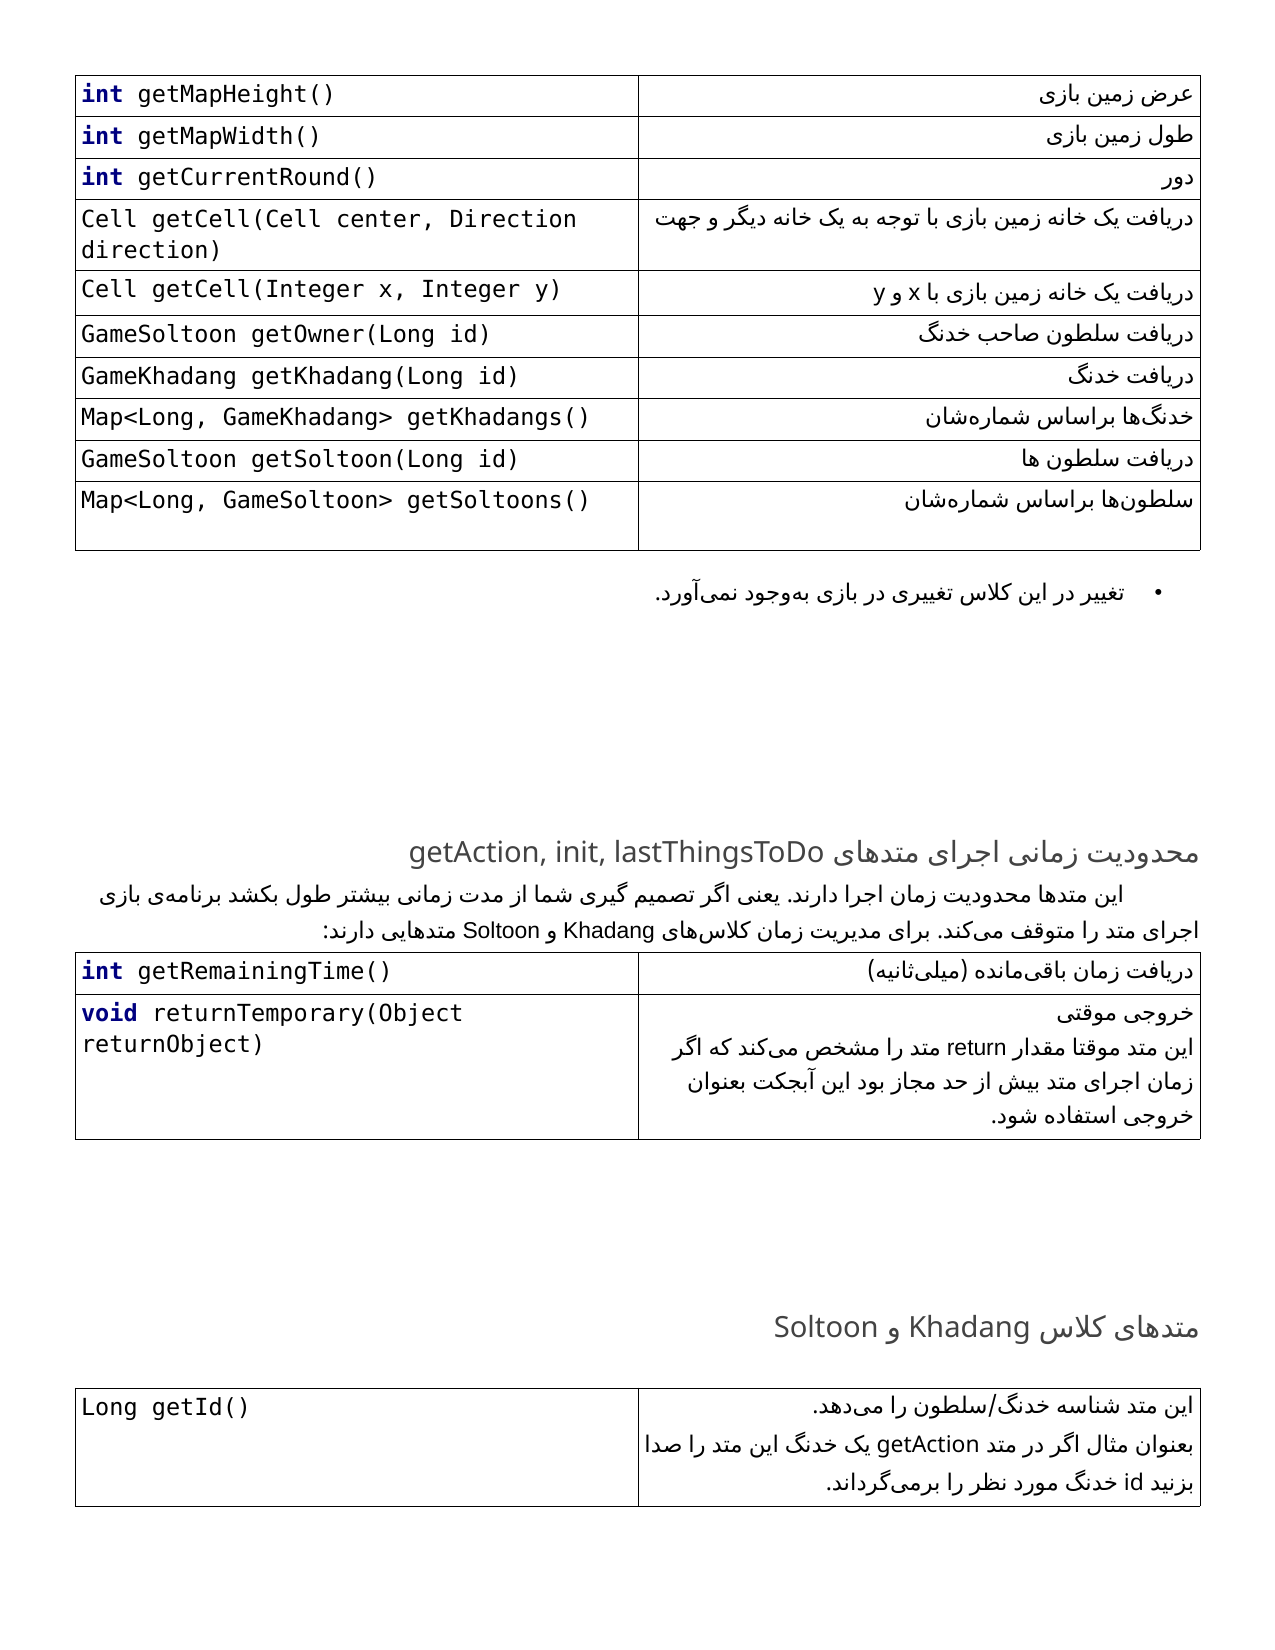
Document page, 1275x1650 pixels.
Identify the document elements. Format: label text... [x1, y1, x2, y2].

table_header Long getId() [76, 1389, 638, 1506]
table_cell void returnTemporary(Object returnObject) [76, 995, 638, 1139]
table_header دریافت زمان باقی‌مانده (میلی‌ثانیه) [639, 953, 1200, 993]
table_cell Map<Long, GameKhadang> getKhadangs() [76, 399, 638, 439]
table_cell دریافت سلطون ها [639, 441, 1200, 481]
table_cell دور [639, 159, 1200, 199]
table_cell GameKhadang getKhadang(Long id) [76, 358, 638, 398]
list تغییر در این کلاس تغییری در بازی به‌وجود نمی‌آورد. [75, 580, 1162, 610]
table_header عرض زمین بازی [639, 76, 1200, 116]
table_cell خدنگ‌ها براساس شماره‌شان [639, 399, 1200, 439]
table_cell دریافت یک خانه زمین بازی با x و y [639, 271, 1200, 315]
table_cell Cell getCell(Cell center, Direction direction) [76, 200, 638, 270]
table_cell خروجی موقتی این متد موقتا مقدار return متد را مشخص می‌کند که اگر زمان اجرای متد بیش از حد مجاز بود این آبجکت بعنوان خروجی استفاده شود. [639, 995, 1200, 1139]
table_header int getMapHeight() [76, 76, 638, 116]
table_cell دریافت سلطون صاحب خدنگ [639, 316, 1200, 357]
table_header int getRemainingTime() [76, 953, 638, 993]
subtitle محدودیت زمانی اجرای متد‌های getAction, init, lastThingsToDo [75, 831, 1200, 874]
table_cell int getCurrentRound() [76, 159, 638, 199]
table_cell GameSoltoon getOwner(Long id) [76, 316, 638, 357]
table_cell طول زمین بازی [639, 117, 1200, 158]
table_cell GameSoltoon getSoltoon(Long id) [76, 441, 638, 481]
table_cell Map<Long, GameSoltoon> getSoltoons() [76, 482, 638, 549]
table_cell سلطون‌ها براساس شماره‌شان [639, 482, 1200, 549]
table_header این متد شناسه خدنگ/سلطون را می‌دهد. بعنوان مثال اگر در متد getAction یک خدنگ این متد را صدا بزنید id خدنگ مورد نظر را برمی‌گرداند. [639, 1389, 1200, 1506]
subtitle متد‌های کلاس Khadang و Soltoon [75, 1306, 1200, 1349]
table_cell دریافت خدنگ [639, 358, 1200, 398]
table_cell Cell getCell(Integer x, Integer y) [76, 271, 638, 315]
text این متد‌ها محدودیت زمان اجرا دارند. یعنی اگر تصمیم گیری شما از مدت زمانی بیشتر طول بکشد برنامه‌ی بازی اجرای متد را متوقف می‌کند. برای مدیریت زمان کلاس‌های Khadang و Soltoon متد‌هایی دارند: [75, 882, 1200, 947]
table_cell دریافت یک خانه زمین بازی با توجه به یک خانه دیگر و جهت [639, 200, 1200, 270]
table_cell int getMapWidth() [76, 117, 638, 158]
